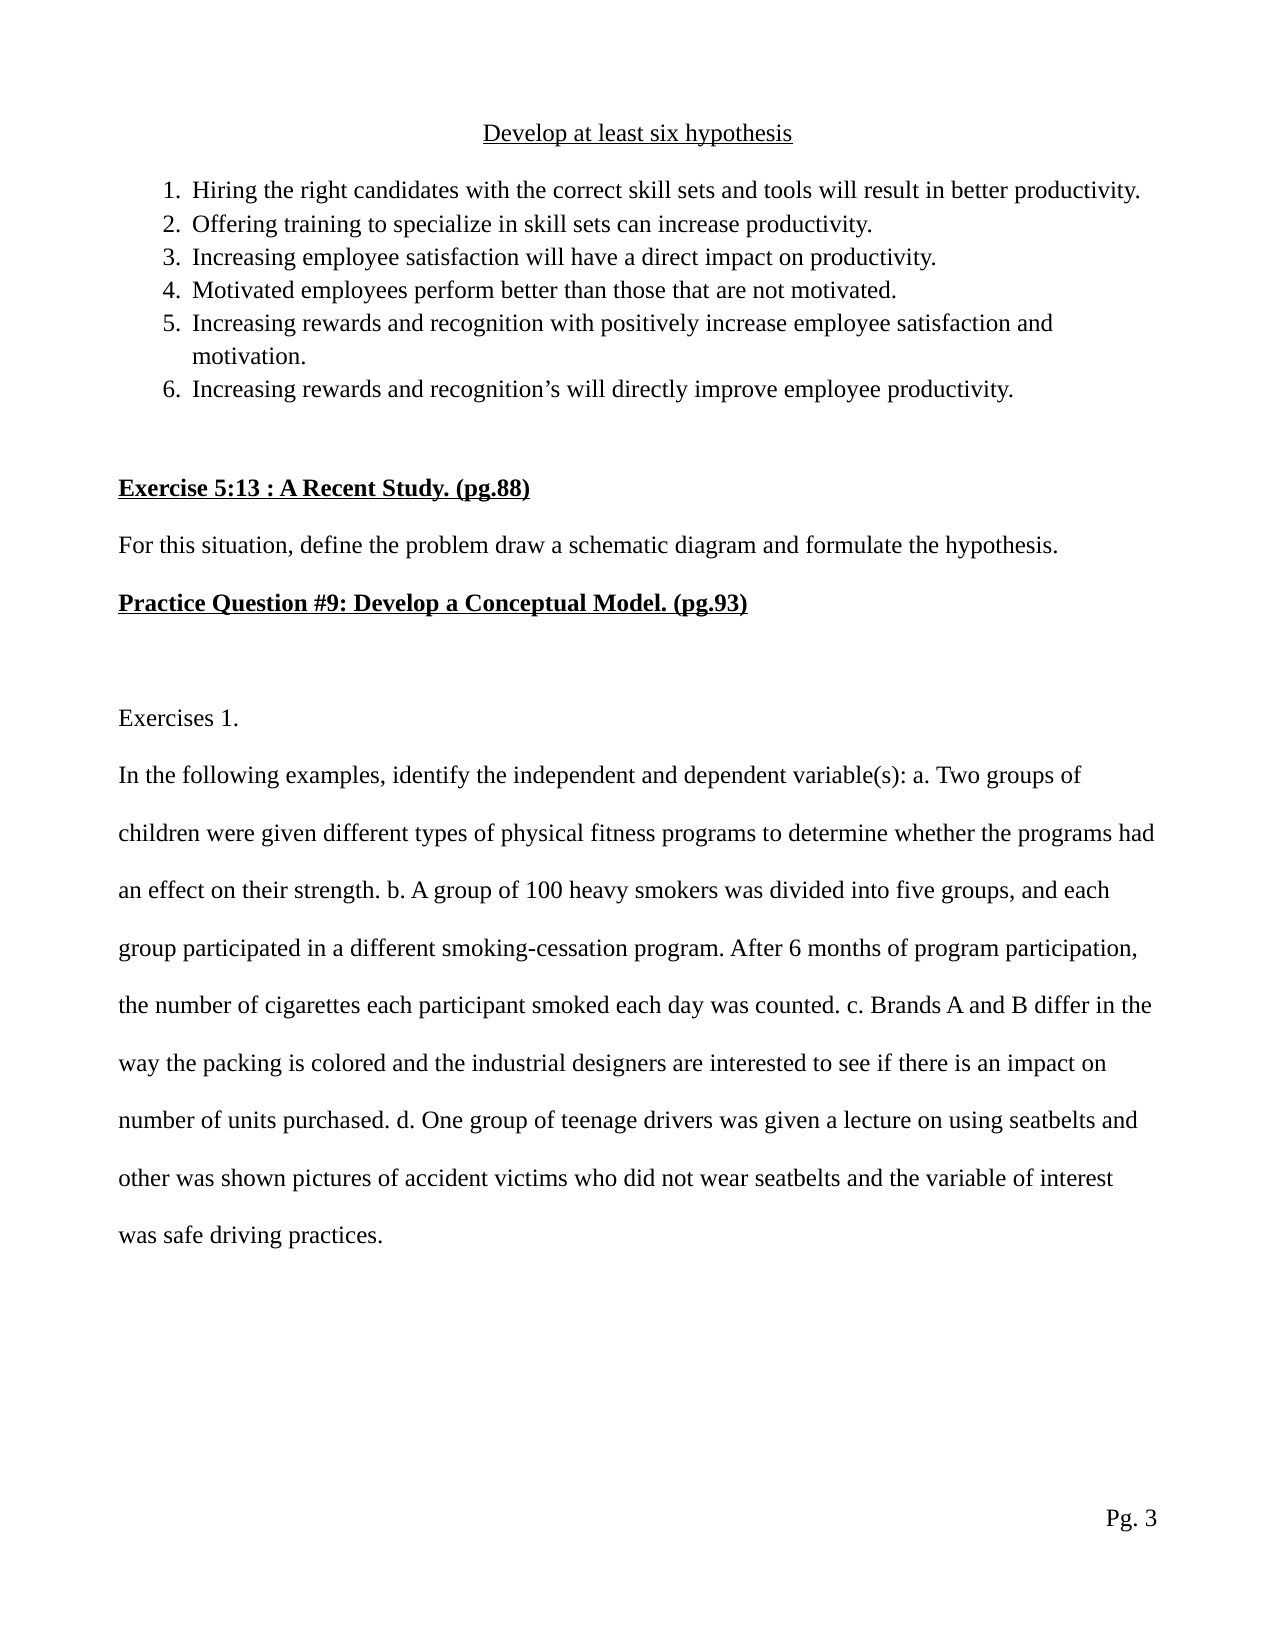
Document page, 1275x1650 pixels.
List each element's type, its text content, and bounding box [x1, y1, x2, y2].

list Increasing rewards and recognition with positively increase employee satisfaction and motivation. [162, 308, 1157, 369]
text Develop at least six hypothesis [118, 118, 1157, 147]
list Hiring the right candidates with the correct skill sets and tools will result in better productivity. [162, 176, 1157, 204]
list Increasing rewards and recognition’s will directly improve employee productivity. [162, 374, 1157, 402]
text Exercise 5:13 : A Recent Study. (pg.88) [118, 473, 1157, 502]
text For this situation, define the problem draw a schematic diagram and formulate the hypothesis. [118, 530, 1157, 559]
list Motivated employees perform better than those that are not motivated. [162, 275, 1157, 303]
text Practice Question #9: Develop a Conceptual Model. (pg.93) [118, 588, 1157, 617]
list Offering training to specialize in skill sets can increase productivity. [162, 209, 1157, 237]
list Increasing employee satisfaction will have a direct impact on productivity. [162, 242, 1157, 270]
text Exercises 1. [118, 703, 1157, 732]
text In the following examples, identify the independent and dependent variable(s): a. Two groups of children were given different types of physical fitness programs to determine whether the programs had an effect on their strength. b. A group of 100 heavy smokers was divided into five groups, and each group participated in a different smoking-cessation program. After 6 months of program participation, the number of cigarettes each participant smoked each day was counted. c. Brands A and B differ in the way the packing is colored and the industrial designers are interested to see if there is an impact on number of units purchased. d. One group of teenage drivers was given a lecture on using seatbelts and other was shown pictures of accident victims who did not wear seatbelts and the variable of interest was safe driving practices. [118, 760, 1157, 1249]
